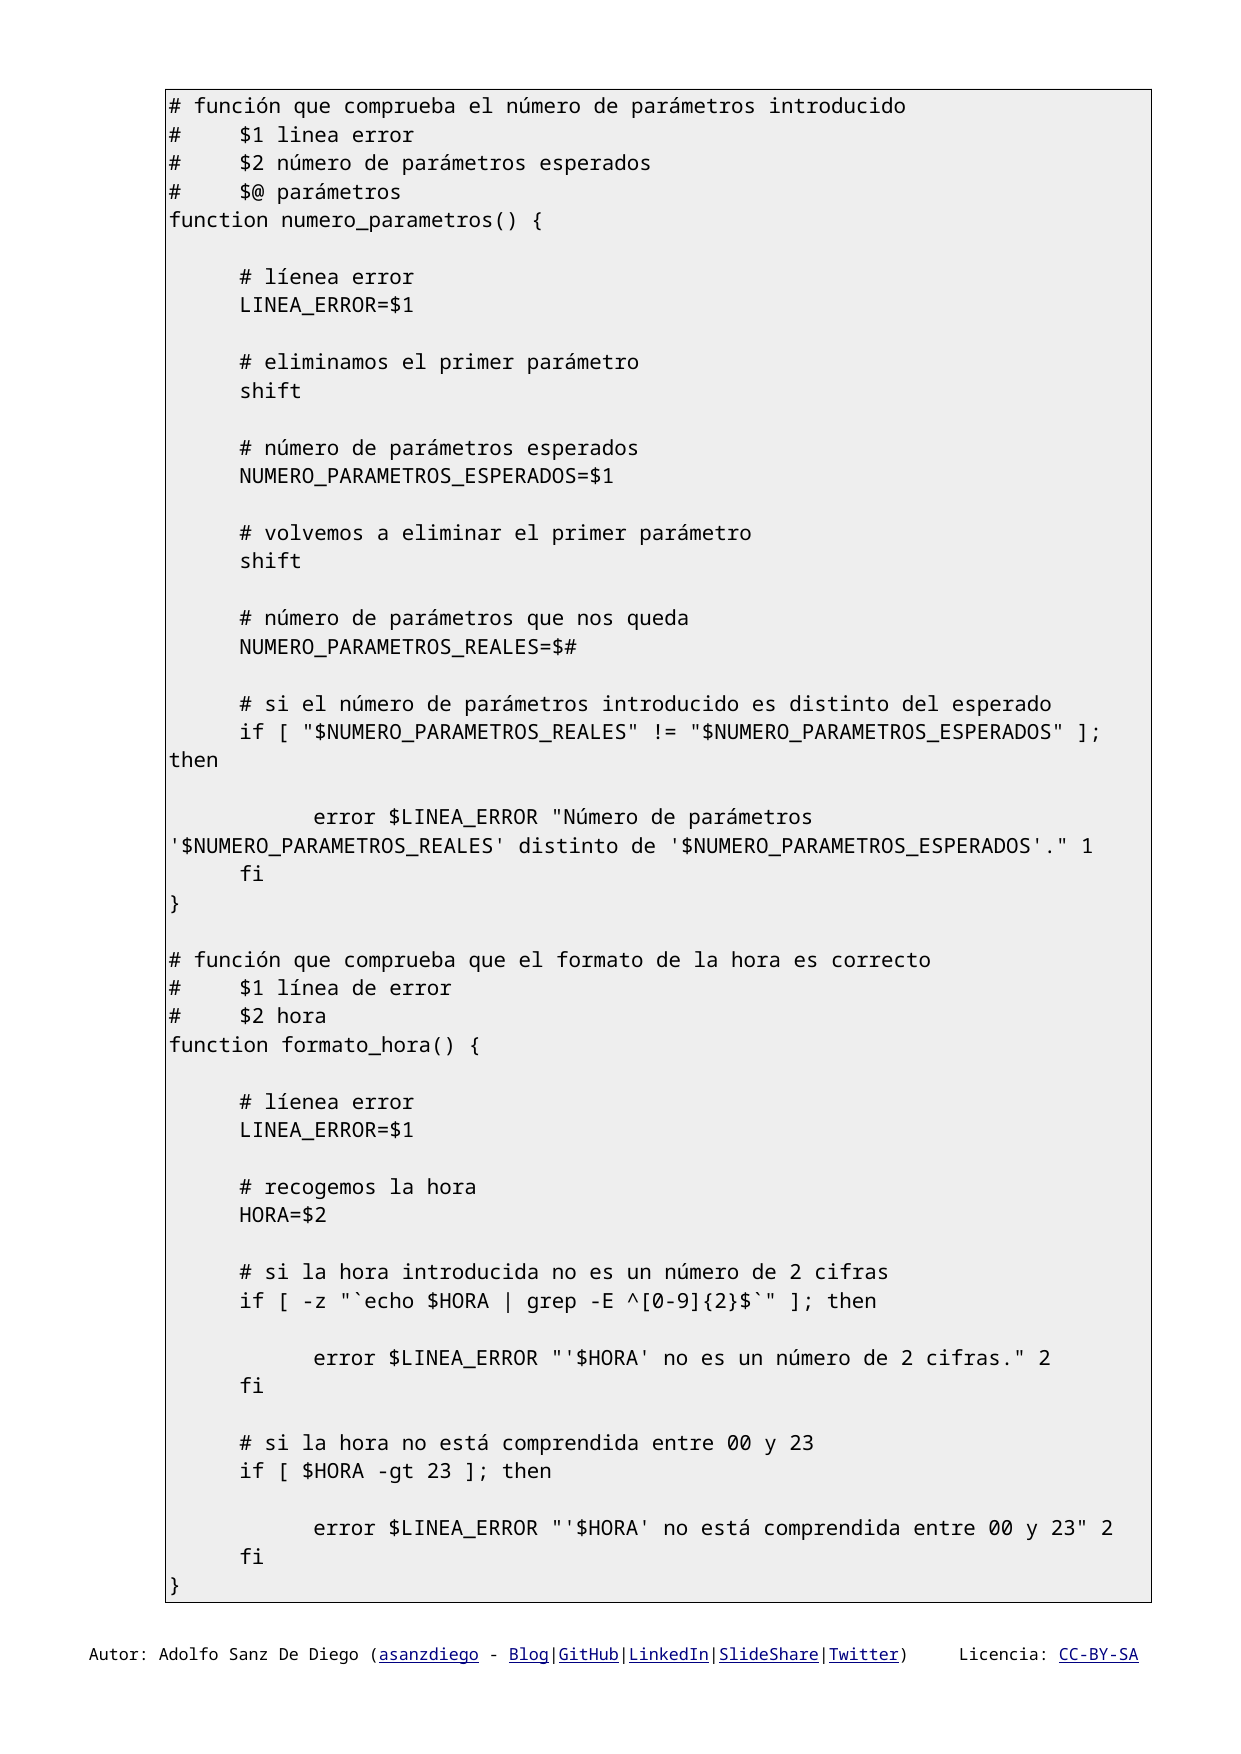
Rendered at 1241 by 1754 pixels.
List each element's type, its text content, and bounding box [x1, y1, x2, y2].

text HORA=$2 [166, 1198, 1151, 1226]
text shift [166, 373, 1151, 401]
text function numero_parametros() { [166, 202, 1151, 231]
text function formato_hora() { [166, 1027, 1151, 1055]
text error $LINEA_ERROR "'$HORA' no es un número de 2 cifras." 2 [166, 1340, 1151, 1368]
text fi [166, 1368, 1151, 1397]
text # líenea error [166, 1084, 1151, 1112]
text error $LINEA_ERROR "'$HORA' no está comprendida entre 00 y 23" 2 [166, 1510, 1151, 1539]
text # número de parámetros que nos queda [166, 600, 1151, 629]
text if [ "$NUMERO_PARAMETROS_REALES" != "$NUMERO_PARAMETROS_ESPERADOS" ]; then [166, 714, 1151, 771]
text } [166, 885, 1151, 913]
text LINEA_ERROR=$1 [166, 288, 1151, 316]
text # recogemos la hora [166, 1169, 1151, 1198]
text LINEA_ERROR=$1 [166, 1112, 1151, 1141]
text # volvemos a eliminar el primer parámetro [166, 515, 1151, 543]
text if [ -z "`echo $HORA | grep -E ^[0-9]{2}$`" ]; then [166, 1283, 1151, 1311]
text # si el número de parámetros introducido es distinto del esperado [166, 686, 1151, 714]
text error $LINEA_ERROR "Número de parámetros '$NUMERO_PARAMETROS_REALES' distinto de '$NUMERO_PARAMETROS_ESPERADOS'." 1 [166, 799, 1151, 856]
text } [166, 1567, 1151, 1602]
text shift [166, 543, 1151, 572]
text NUMERO_PARAMETROS_ESPERADOS=$1 [166, 458, 1151, 487]
text # $1 linea error [166, 117, 1151, 145]
text # función que comprueba que el formato de la hora es correcto [166, 942, 1151, 970]
text # $2 número de parámetros esperados [166, 145, 1151, 174]
text # si la hora introducida no es un número de 2 cifras [166, 1254, 1151, 1283]
text # si la hora no está comprendida entre 00 y 23 [166, 1425, 1151, 1453]
text # líenea error [166, 259, 1151, 288]
text # función que comprueba el número de parámetros introducido [166, 90, 1151, 117]
text # $@ parámetros [166, 174, 1151, 202]
text if [ $HORA -gt 23 ]; then [166, 1453, 1151, 1482]
text # $2 hora [166, 998, 1151, 1027]
text # eliminamos el primer parámetro [166, 344, 1151, 373]
text fi [166, 1539, 1151, 1567]
text NUMERO_PARAMETROS_REALES=$# [166, 629, 1151, 657]
text # $1 línea de error [166, 970, 1151, 998]
text fi [166, 856, 1151, 885]
text # número de parámetros esperados [166, 430, 1151, 458]
